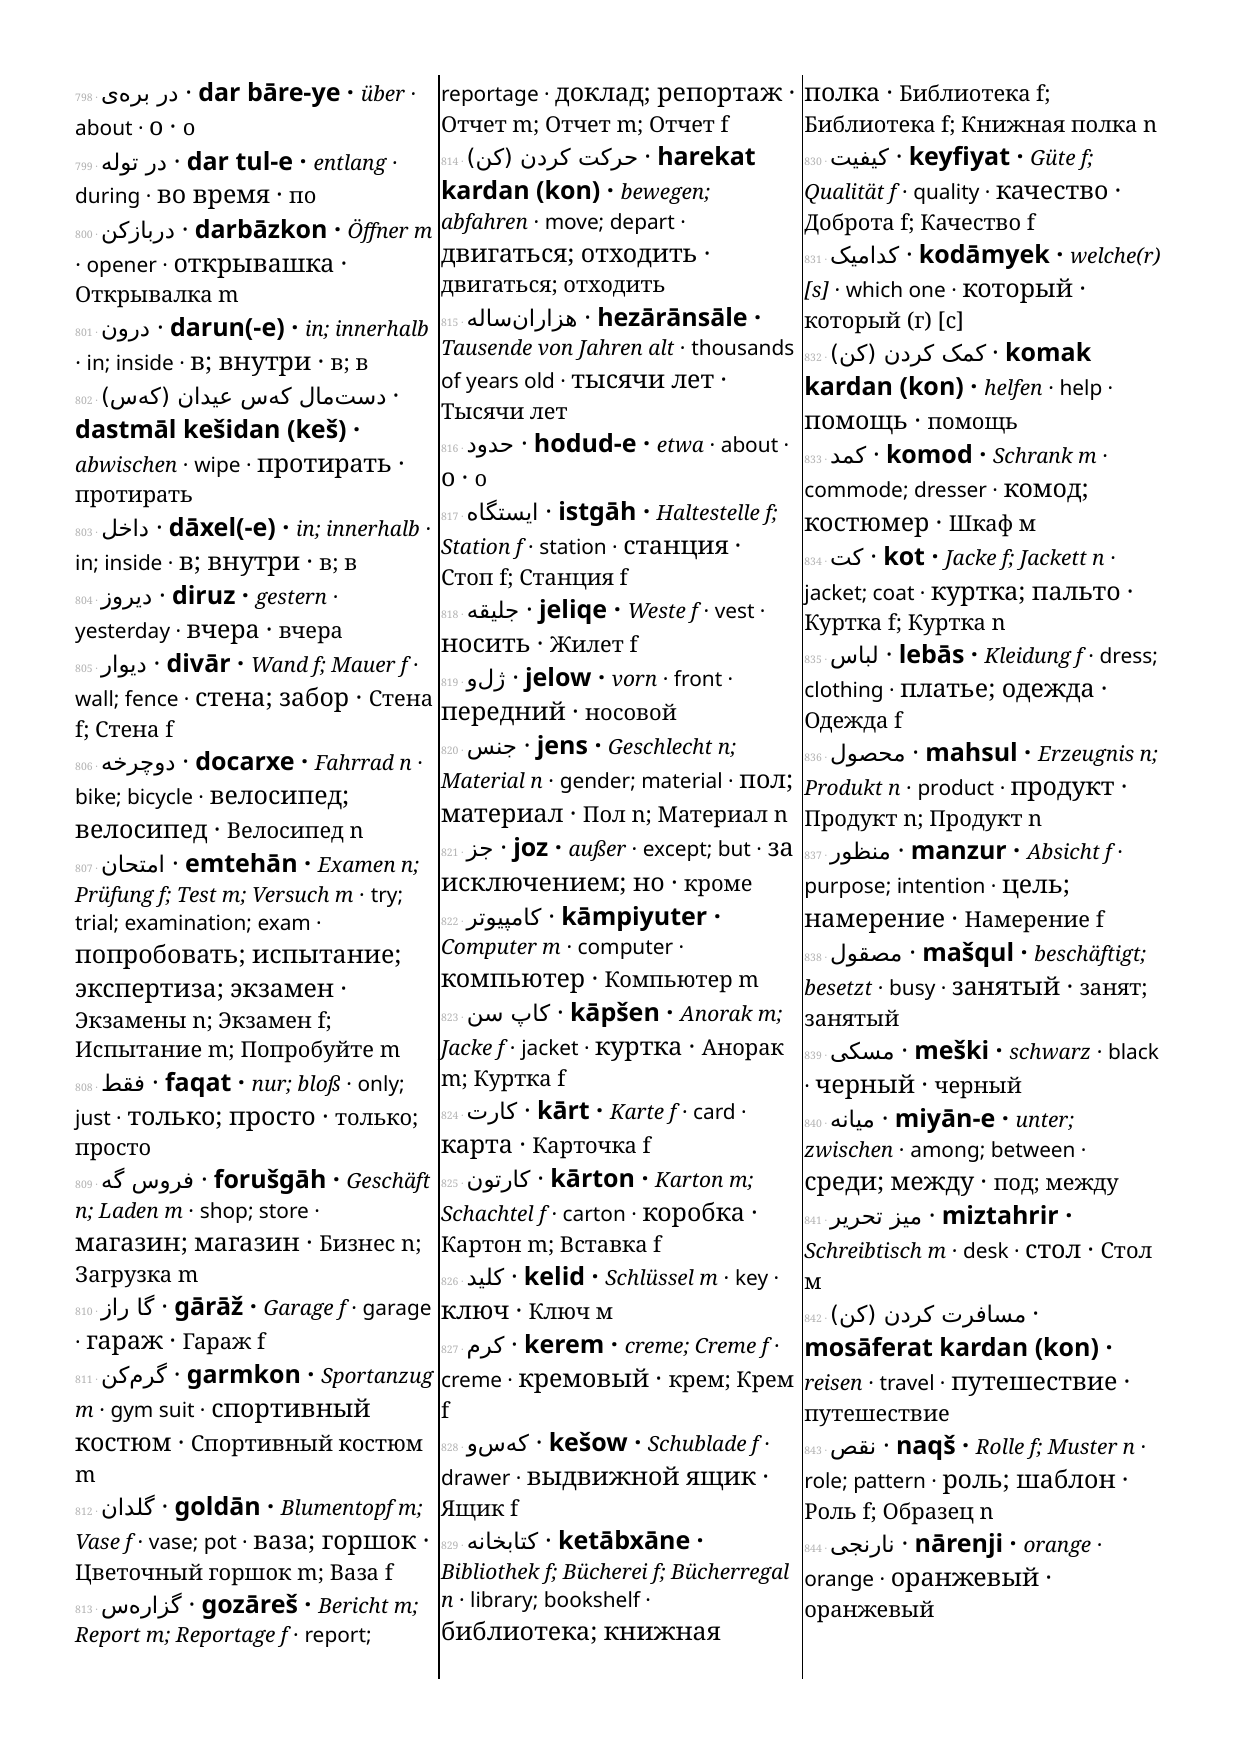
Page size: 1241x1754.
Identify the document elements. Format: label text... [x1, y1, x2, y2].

text 815 · هزاران‌ساله · hezārānsāle · Tausende von Jahren alt · thousands of years old · тысячи лет · Тысячи лет [441, 299, 799, 426]
text 824 · کارت · kārt · Karte f · card · карта · Карточка f [441, 1093, 799, 1161]
text 813 · گزاره‌‌س · gozāreš · Bericht m; Report m; Reportage f · report; reportage · доклад; репортаж · Отчет m; Отчет m; Отчет f [441, 75, 799, 139]
text 830 · کیفیت · keyfiyat · Güte f; Qualität f · quality · качество · Доброта f; Качество f [804, 139, 1166, 237]
text 837 · منظور · manzur · Absicht f · purpose; intention · цель; намерение · Намерение f [804, 833, 1166, 935]
text 799 · در توله · dar tul-e · entlang · during · во время · по [75, 143, 436, 211]
text 842 · مسافرت کردن (کن) · mosāferat kardan (kon) · reisen · travel · путешествие · путешествие [804, 1296, 1166, 1427]
text 832 · کمک کردن (کن) · komak kardan (kon) · helfen · help · помощь · помощь [804, 335, 1166, 437]
text 844 · نارنجی · nārenji · orange · orange · оранжевый · оранжевый [804, 1525, 1166, 1623]
text 798 · در بره‌‌ی · dar bāre-ye · über · about · о · о [75, 75, 436, 143]
text 804 · دیروز · diruz · gestern · yesterday · вчера · вчера [75, 577, 436, 646]
text 838 · مصقول · mašqul · beschäftigt; besetzt · busy · занятый · занят; занятый [804, 935, 1166, 1033]
text 825 · کارتون · kārton · Karton m; Schachtel f · carton · коробка · Картон m; Вставка f [441, 1161, 799, 1259]
text 801 · درون · darun(-e) · in; innerhalb · in; inside · в; внутри · в; в [75, 309, 436, 377]
text 812 · گلدان · goldān · Blumentopf m; Vase f · vase; pot · ваза; горшок · Цветочный горшок m; Ваза f [75, 1489, 436, 1587]
text 839 · مسکی · meški · schwarz · black · черный · черный [804, 1033, 1166, 1101]
text 820 · جنس · jens · Geschlecht n; Material n · gender; material · пол; материал · Пол n; Материал n [441, 728, 799, 830]
text 840 · میانه · miyān-e · unter; zwischen · among; between · среди; между · под; между [804, 1101, 1166, 1198]
text 841 · میز تحریر · miztahrir · Schreibtisch m · desk · стол · Стол м [804, 1198, 1166, 1296]
text 826 · کلید · kelid · Schlüssel m · key · ключ · Ключ м [441, 1259, 799, 1327]
text 814 · حرکت کردن (کن) · harekat kardan (kon) · bewegen; abfahren · move; depart · двигаться; отходить · двигаться; отходить [441, 139, 799, 299]
text 836 · محصول · mahsul · Erzeugnis n; Produkt n · product · продукт · Продукт n; Продукт n [804, 735, 1166, 833]
text 823 · کاپ سن · kāpšen · Anorak m; Jacke f · jacket · куртка · Анорак m; Куртка f [441, 995, 799, 1093]
text 800 · دربازکن · darbāzkon · Öffner m · opener · открывашка · Открывалка m [75, 211, 436, 309]
text 835 · لباس · lebās · Kleidung f · dress; clothing · платье; одежда · Одежда f [804, 637, 1166, 735]
text 834 · کت · kot · Jacke f; Jackett n · jacket; coat · куртка; пальто · Куртка f; Куртка n [804, 539, 1166, 637]
text 829 · کتابخانه · ketābxāne · Bibliothek f; Bücherei f; Bücherregal n · library; bookshelf · библиотека; книжная полка · Библиотека f; Библиотека f; Книжная полка n [804, 75, 1166, 139]
text 817 · ایستگاه · istgāh · Haltestelle f; Station f · station · станция · Стоп f; Станция f [441, 494, 799, 592]
text 833 · کمد · komod · Schrank m · commode; dresser · комод; костюмер · Шкаф м [804, 437, 1166, 539]
text 803 · داخل · dāxel(-e) · in; innerhalb · in; inside · в; внутри · в; в [75, 509, 436, 577]
text 816 · حدود · hodud-e · etwa · about · о · о [441, 426, 799, 494]
text 831 · کدامیک · kodāmyek · welche(r)[s] · which one · который · который (г) [с] [804, 237, 1166, 335]
text 818 · جلیقه · jeliqe · Weste f · vest · носить · Жилет f [441, 592, 799, 660]
text 809 · فروس گه · forušgāh · Geschäft n; Laden m · shop; store · магазин; магазин · Бизнес n; Загрузка m [75, 1162, 436, 1288]
text 827 · کرم · kerem · creme; Creme f · creme · кремовый · крем; Крем f [441, 1327, 799, 1425]
text 843 · نقص · naqš · Rolle f; Muster n · role; pattern · роль; шаблон · Роль f; Образец n [804, 1427, 1166, 1525]
text 819 · ژل‌و · jelow · vorn · front · передний · носовой [441, 660, 799, 728]
text 810 · گا راز · gārāž · Garage f · garage · гараж · Гараж f [75, 1288, 436, 1357]
text 806 · دوچرخه · docarxe · Fahrrad n · bike; bicycle · велосипед; велосипед · Велосипед n [75, 743, 436, 846]
text 822 · کامپیوتر · kāmpiyuter · Computer m · computer · компьютер · Компьютер m [441, 898, 799, 995]
text 813 · گزاره‌‌س · gozāreš · Bericht m; Report m; Reportage f · report; reportage · доклад; репортаж · Отчет m; Отчет m; Отчет f [75, 1587, 436, 1649]
text 805 · دیوار · divār · Wand f; Mauer f · wall; fence · стена; забор · Стена f; Стена f [75, 646, 436, 743]
text 807 · امتحان · emtehān · Examen n; Prüfung f; Test m; Versuch m · try; trial; examination; exam · попробовать; испытание; экспертиза; экзамен · Экзамены n; Экзамен f; Испытание m; Попробуйте m [75, 846, 436, 1064]
text 811 · گرم‌کن · garmkon · Sportanzug m · gym suit · спортивный костюм · Спортивный костюм m [75, 1357, 436, 1489]
text 829 · کتابخانه · ketābxāne · Bibliothek f; Bücherei f; Bücherregal n · library; bookshelf · библиотека; книжная полка · Библиотека f; Библиотека f; Книжная полка n [441, 1523, 799, 1648]
text 821 · جز · joz · außer · except; but · за исключением; но · кроме [441, 830, 799, 898]
text 808 · فقط · faqat · nur; bloß · only; just · только; просто · только; просто [75, 1064, 436, 1162]
text 828 · که‌‌س‌و · kešow · Schublade f · drawer · выдвижной ящик · Ящик f [441, 1425, 799, 1523]
text 802 · دست‌مال که‌‌س عیدان (که‌‌س) · dastmāl kešidan (keš) · abwischen · wipe · протирать · протирать [75, 377, 436, 509]
